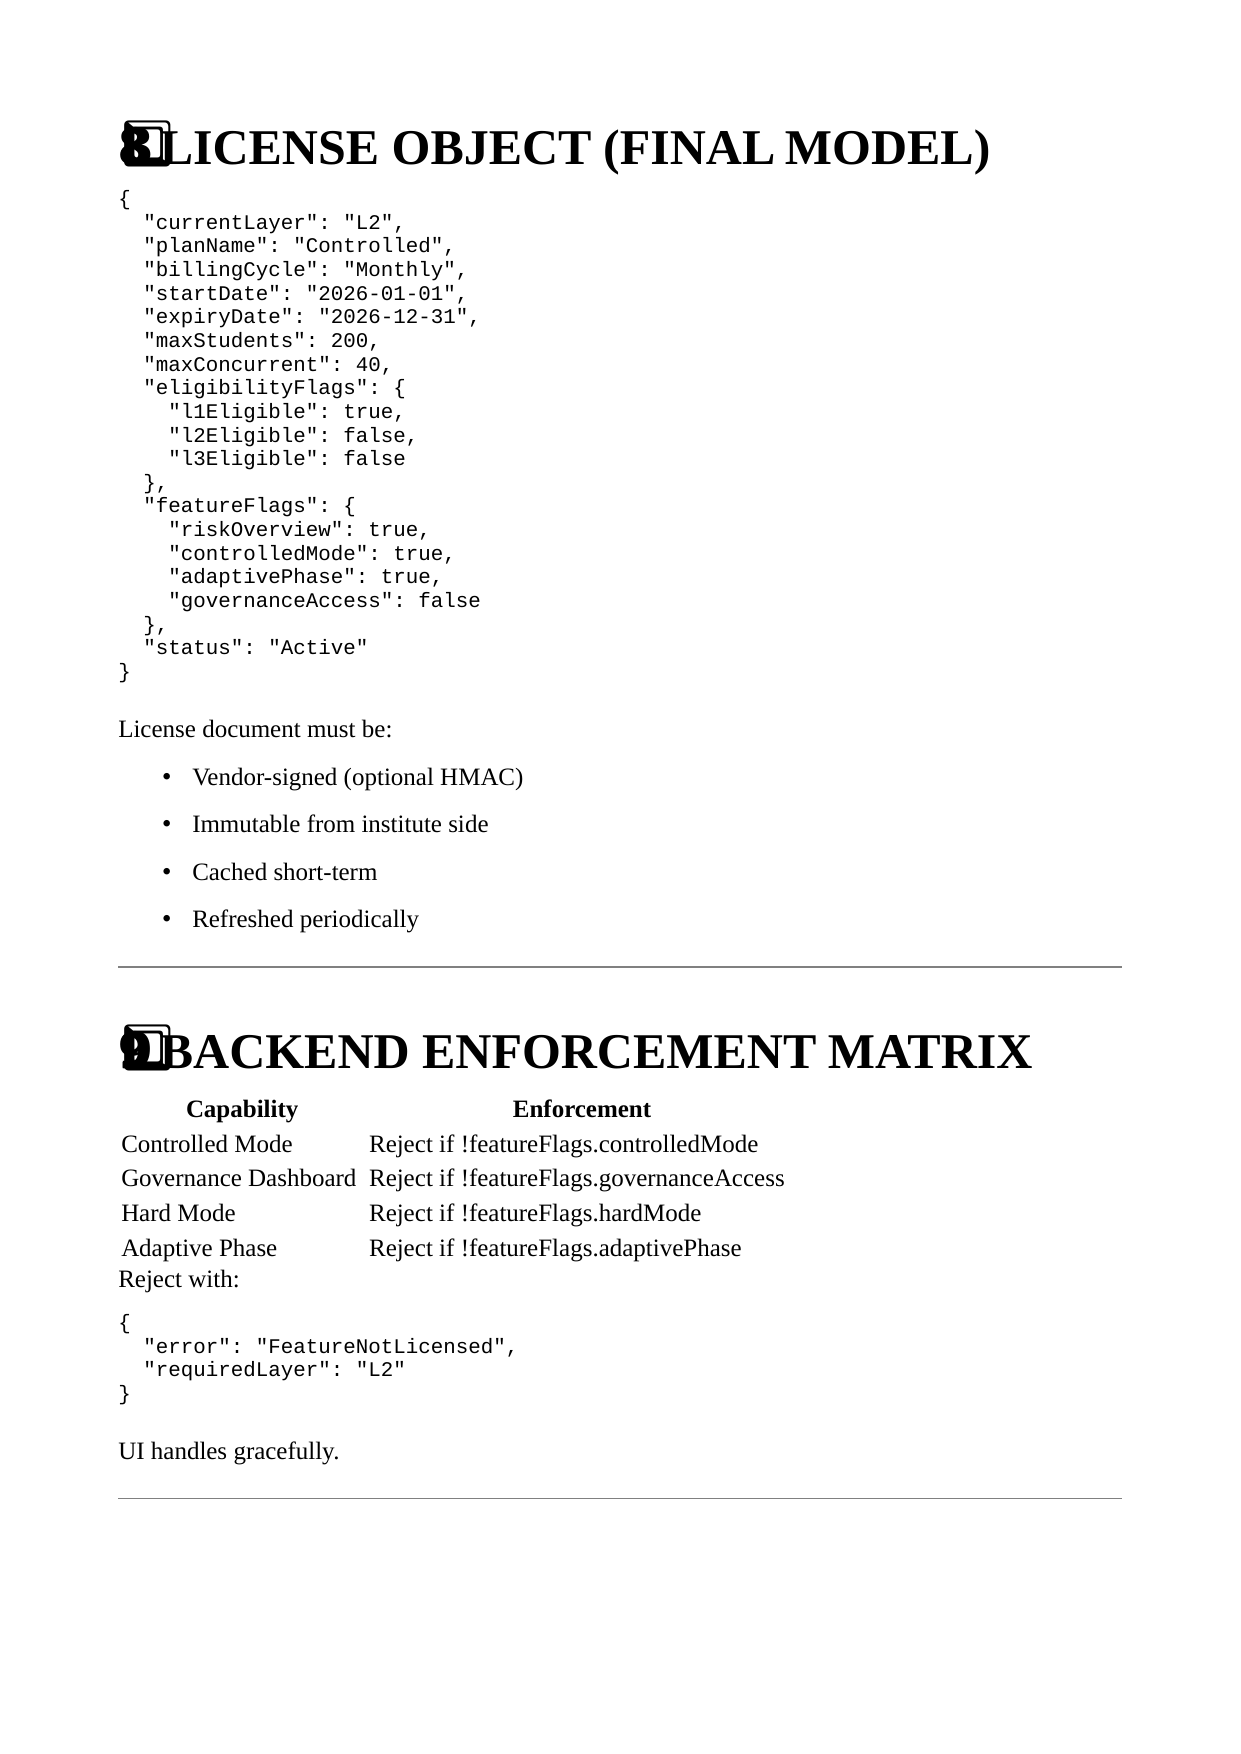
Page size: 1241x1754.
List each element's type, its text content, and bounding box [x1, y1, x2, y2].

text { [118, 188, 1122, 212]
text "featureFlags": { [118, 496, 1122, 519]
text "adaptivePhase": true, [118, 566, 1122, 590]
text "billingCycle": "Monthly", [118, 259, 1122, 283]
text License document must be: [118, 714, 1122, 743]
text "status": "Active" [118, 637, 1122, 661]
text } [118, 1383, 1122, 1407]
text "l2Eligible": false, [118, 424, 1122, 448]
text }, [118, 472, 1122, 496]
table_cell Reject if !featureFlags.controlledMode [366, 1126, 798, 1161]
table_header Capability [118, 1091, 366, 1126]
table_header Enforcement [366, 1091, 798, 1126]
text "currentLayer": "L2", [118, 212, 1122, 235]
text "eligibilityFlags": { [118, 377, 1122, 401]
list Vendor-signed (optional HMAC) [162, 762, 1122, 791]
text "l1Eligible": true, [118, 401, 1122, 424]
text "planName": "Controlled", [118, 235, 1122, 259]
text "l3Eligible": false [118, 448, 1122, 472]
text { [118, 1312, 1122, 1336]
text "riskOverview": true, [118, 519, 1122, 543]
table_cell Adaptive Phase [118, 1230, 366, 1264]
table_cell Controlled Mode [118, 1126, 366, 1161]
list Refreshed periodically [162, 904, 1122, 933]
table_cell Reject if !featureFlags.adaptivePhase [366, 1230, 798, 1264]
text "error": "FeatureNotLicensed", [118, 1336, 1122, 1359]
table_cell Hard Mode [118, 1195, 366, 1230]
subtitle 8️⃣ LICENSE OBJECT (FINAL MODEL) [118, 118, 1122, 176]
table_cell Reject if !featureFlags.governanceAccess [366, 1161, 798, 1195]
text } [118, 661, 1122, 685]
table_cell Reject if !featureFlags.hardMode [366, 1195, 798, 1230]
text "controlledMode": true, [118, 543, 1122, 566]
list Cached short-term [162, 857, 1122, 886]
text "startDate": "2026-01-01", [118, 283, 1122, 306]
text "requiredLayer": "L2" [118, 1359, 1122, 1383]
text "maxConcurrent": 40, [118, 354, 1122, 377]
text UI handles gracefully. [118, 1436, 1122, 1465]
list Immutable from institute side [162, 809, 1122, 838]
text "expiryDate": "2026-12-31", [118, 306, 1122, 330]
text "governanceAccess": false [118, 590, 1122, 614]
text Reject with: [118, 1264, 1122, 1293]
table_cell Governance Dashboard [118, 1161, 366, 1195]
subtitle 9️⃣ BACKEND ENFORCEMENT MATRIX [118, 1021, 1122, 1079]
text }, [118, 614, 1122, 637]
text "maxStudents": 200, [118, 330, 1122, 354]
